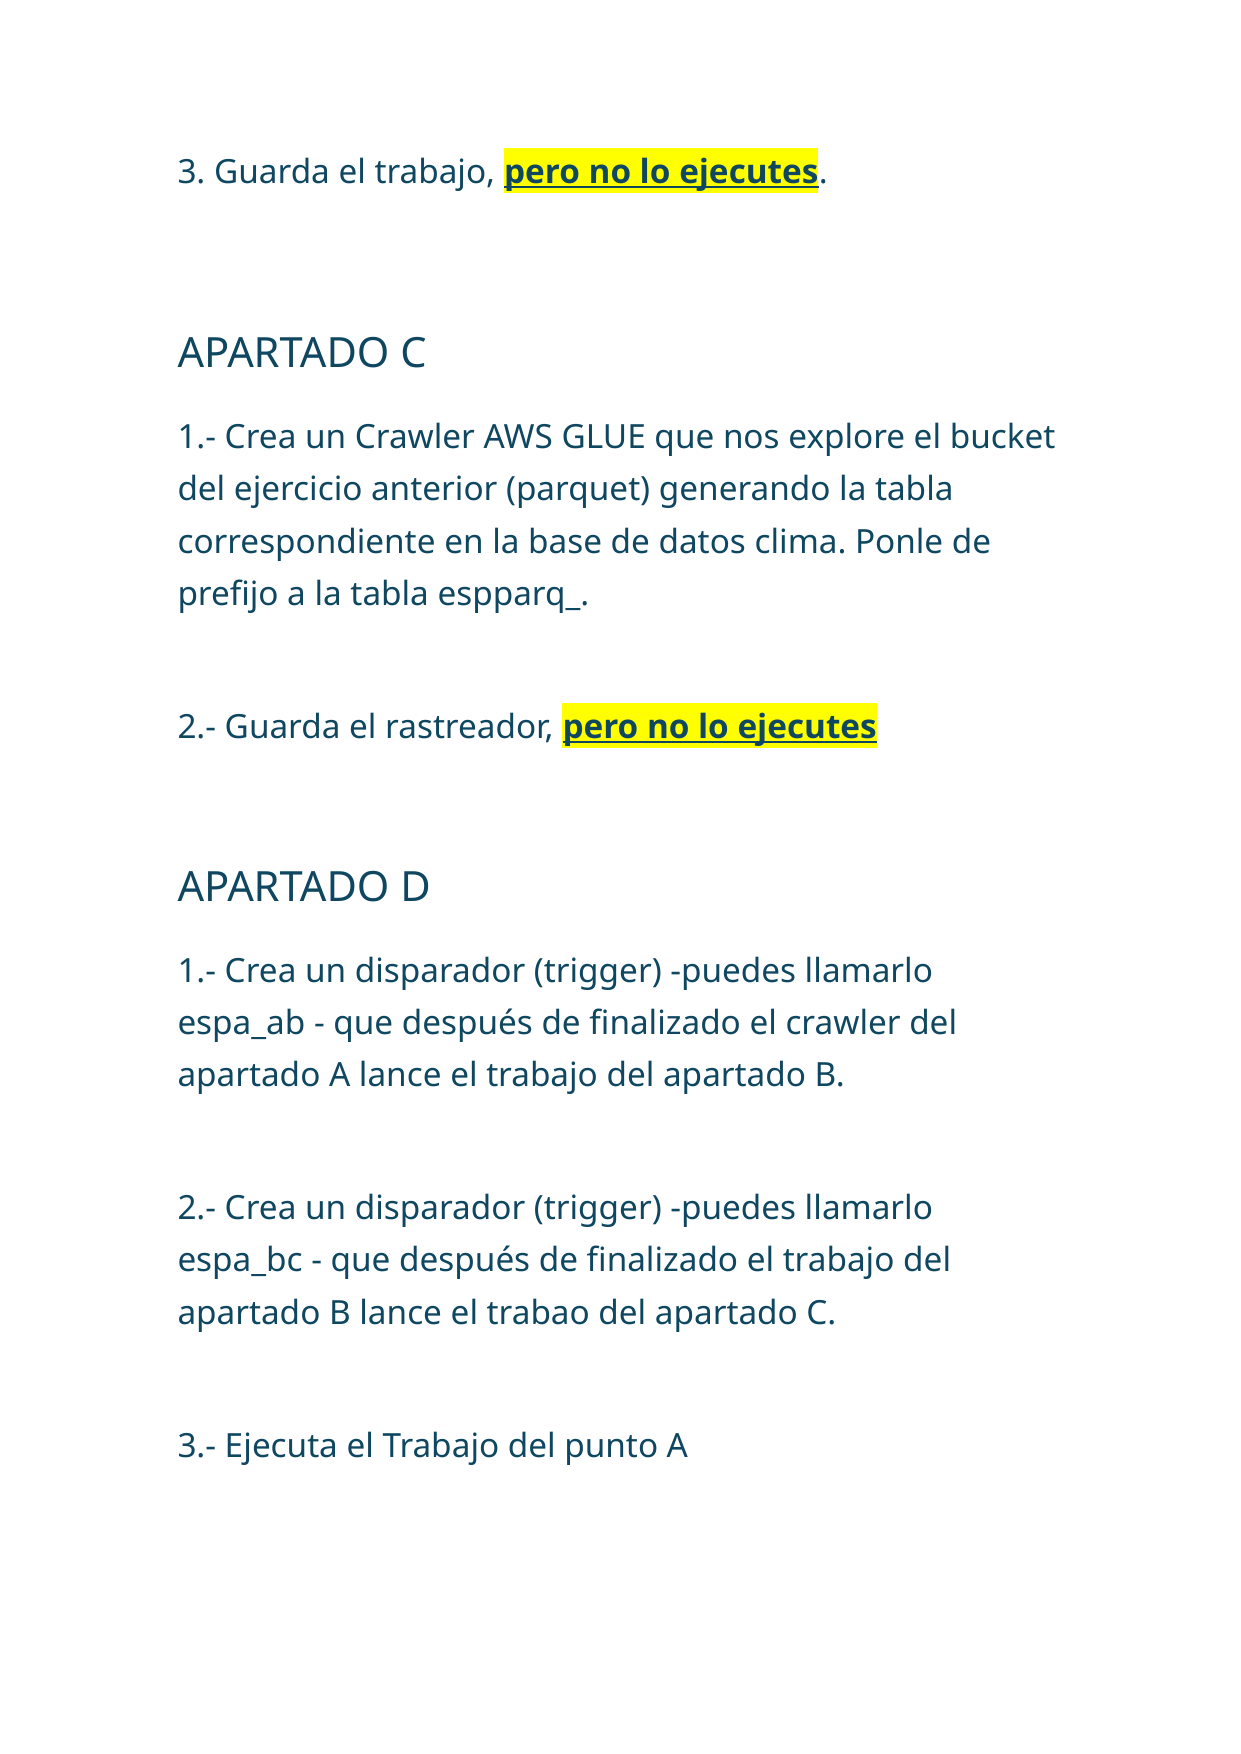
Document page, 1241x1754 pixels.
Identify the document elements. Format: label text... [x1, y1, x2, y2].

subtitle 3. Guarda el trabajo, pero no lo ejecutes. [177, 148, 1063, 193]
subtitle 2.- Crea un disparador (trigger) -puedes llamarlo espa_bc - que después de finalizado el trabajo del apartado B lance el trabao del apartado C. [177, 1184, 1063, 1334]
subtitle 3.- Ejecuta el Trabajo del punto A [177, 1421, 1063, 1467]
subtitle 1.- Crea un disparador (trigger) -puedes llamarlo espa_ab - que después de finalizado el crawler del apartado A lance el trabajo del apartado B. [177, 947, 1063, 1096]
subtitle APARTADO C [177, 323, 1063, 379]
subtitle 1.- Crea un Crawler AWS GLUE que nos explore el bucket del ejercicio anterior (parquet) generando la tabla correspondiente en la base de datos clima. Ponle de prefijo a la tabla espparq_. [177, 413, 1063, 615]
subtitle 2.- Guarda el rastreador, pero no lo ejecutes [177, 703, 1063, 748]
subtitle APARTADO D [177, 856, 1063, 913]
